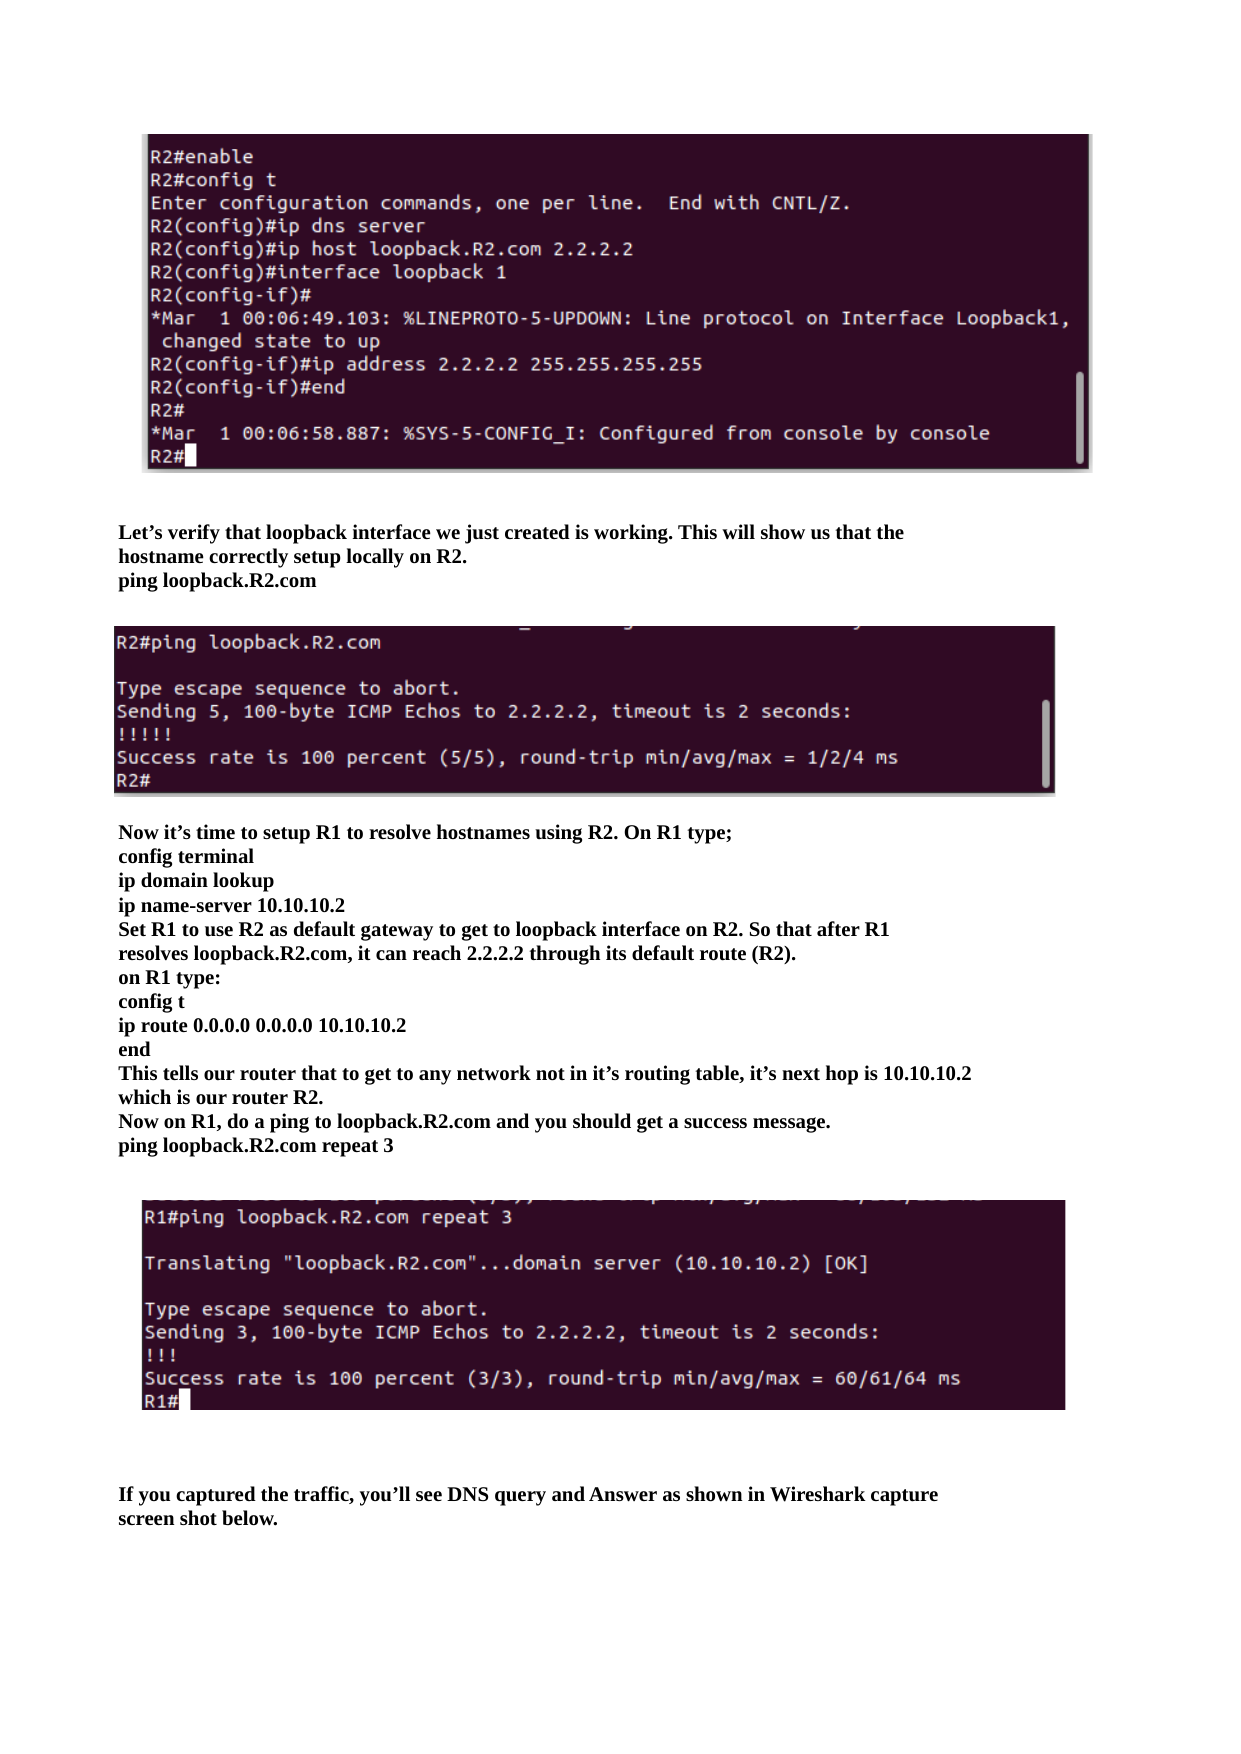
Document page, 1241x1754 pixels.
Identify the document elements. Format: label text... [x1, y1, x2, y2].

text If you captured the traffic, you’ll see DNS query and Answer as shown in Wireshark capture [118, 1482, 1122, 1506]
text hostname correctly setup locally on R2. [118, 544, 1122, 568]
text on R1 type: [118, 965, 1122, 989]
text config terminal [118, 844, 1122, 868]
text end [118, 1037, 1122, 1061]
text Now on R1, do a ping to loopback.R2.com and you should get a success message. [118, 1109, 1122, 1133]
text resolves loopback.R2.com, it can reach 2.2.2.2 through its default route (R2). [118, 941, 1122, 965]
text ping loopback.R2.com repeat 3 [118, 1133, 1122, 1157]
picture [141, 1200, 1066, 1410]
text Set R1 to use R2 as default gateway to get to loopback interface on R2. So that after R1 [118, 917, 1122, 941]
text Now it’s time to setup R1 to resolve hostnames using R2. On R1 type; [118, 820, 1122, 844]
text screen shot below. [118, 1506, 1122, 1530]
text ping loopback.R2.com [118, 568, 1122, 592]
text ip domain lookup [118, 868, 1122, 892]
text Let’s verify that loopback interface we just created is working. This will show us that the [118, 520, 1122, 544]
picture [114, 626, 1056, 797]
text ip name-server 10.10.10.2 [118, 892, 1122, 917]
text which is our router R2. [118, 1085, 1122, 1109]
text ip route 0.0.0.0 0.0.0.0 10.10.10.2 [118, 1013, 1122, 1037]
picture [141, 134, 1093, 473]
text config t [118, 989, 1122, 1013]
text This tells our router that to get to any network not in it’s routing table, it’s next hop is 10.10.10.2 [118, 1061, 1122, 1085]
